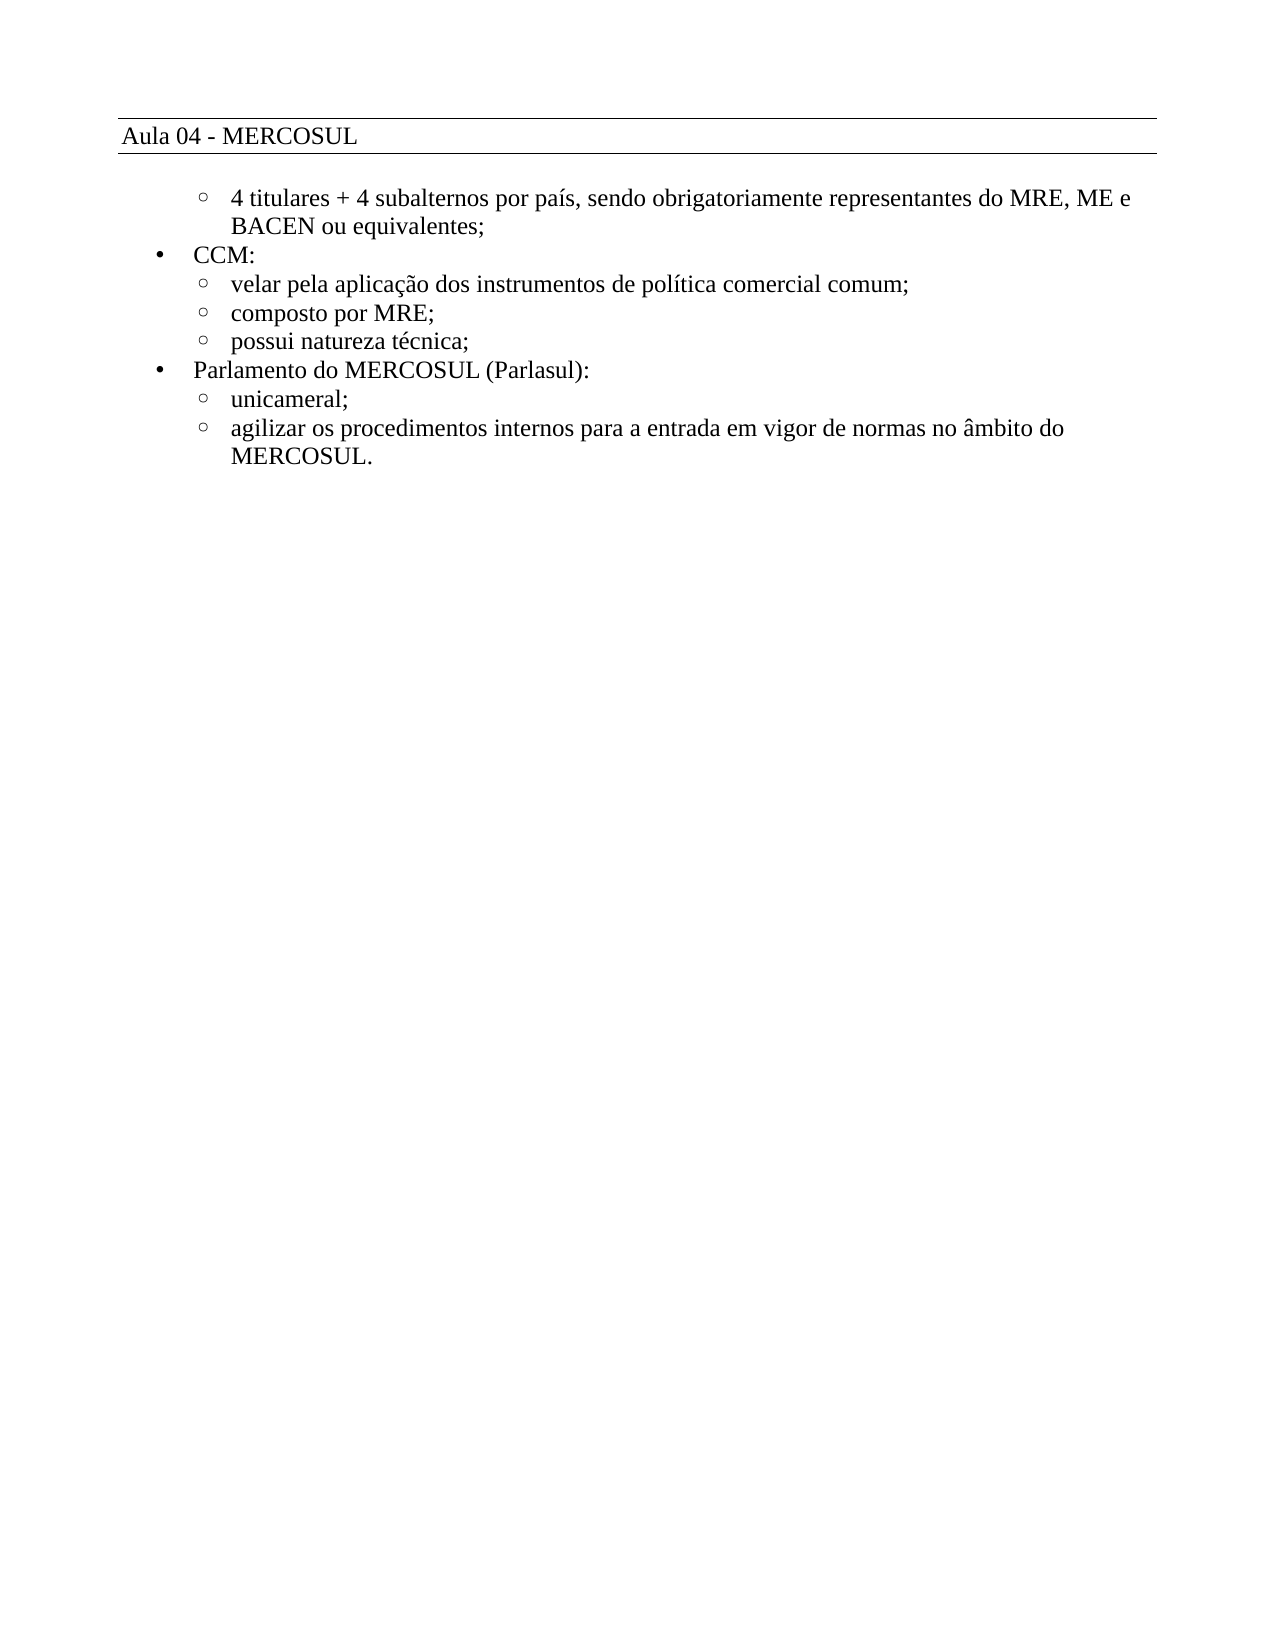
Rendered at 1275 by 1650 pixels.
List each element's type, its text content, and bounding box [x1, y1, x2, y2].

list velar pela aplicação dos instrumentos de política comercial comum; [193, 269, 1157, 298]
list unicameral; [193, 384, 1157, 413]
list agilizar os procedimentos internos para a entrada em vigor de normas no âmbito do MERCOSUL. [193, 413, 1157, 470]
list composto por MRE; [193, 298, 1157, 326]
list Parlamento do MERCOSUL (Parlasul): [156, 355, 1157, 384]
list possui natureza técnica; [193, 326, 1157, 355]
list CCM: [156, 240, 1157, 269]
list 4 titulares + 4 subalternos por país, sendo obrigatoriamente representantes do MRE, ME e BACEN ou equivalentes; [193, 183, 1157, 240]
